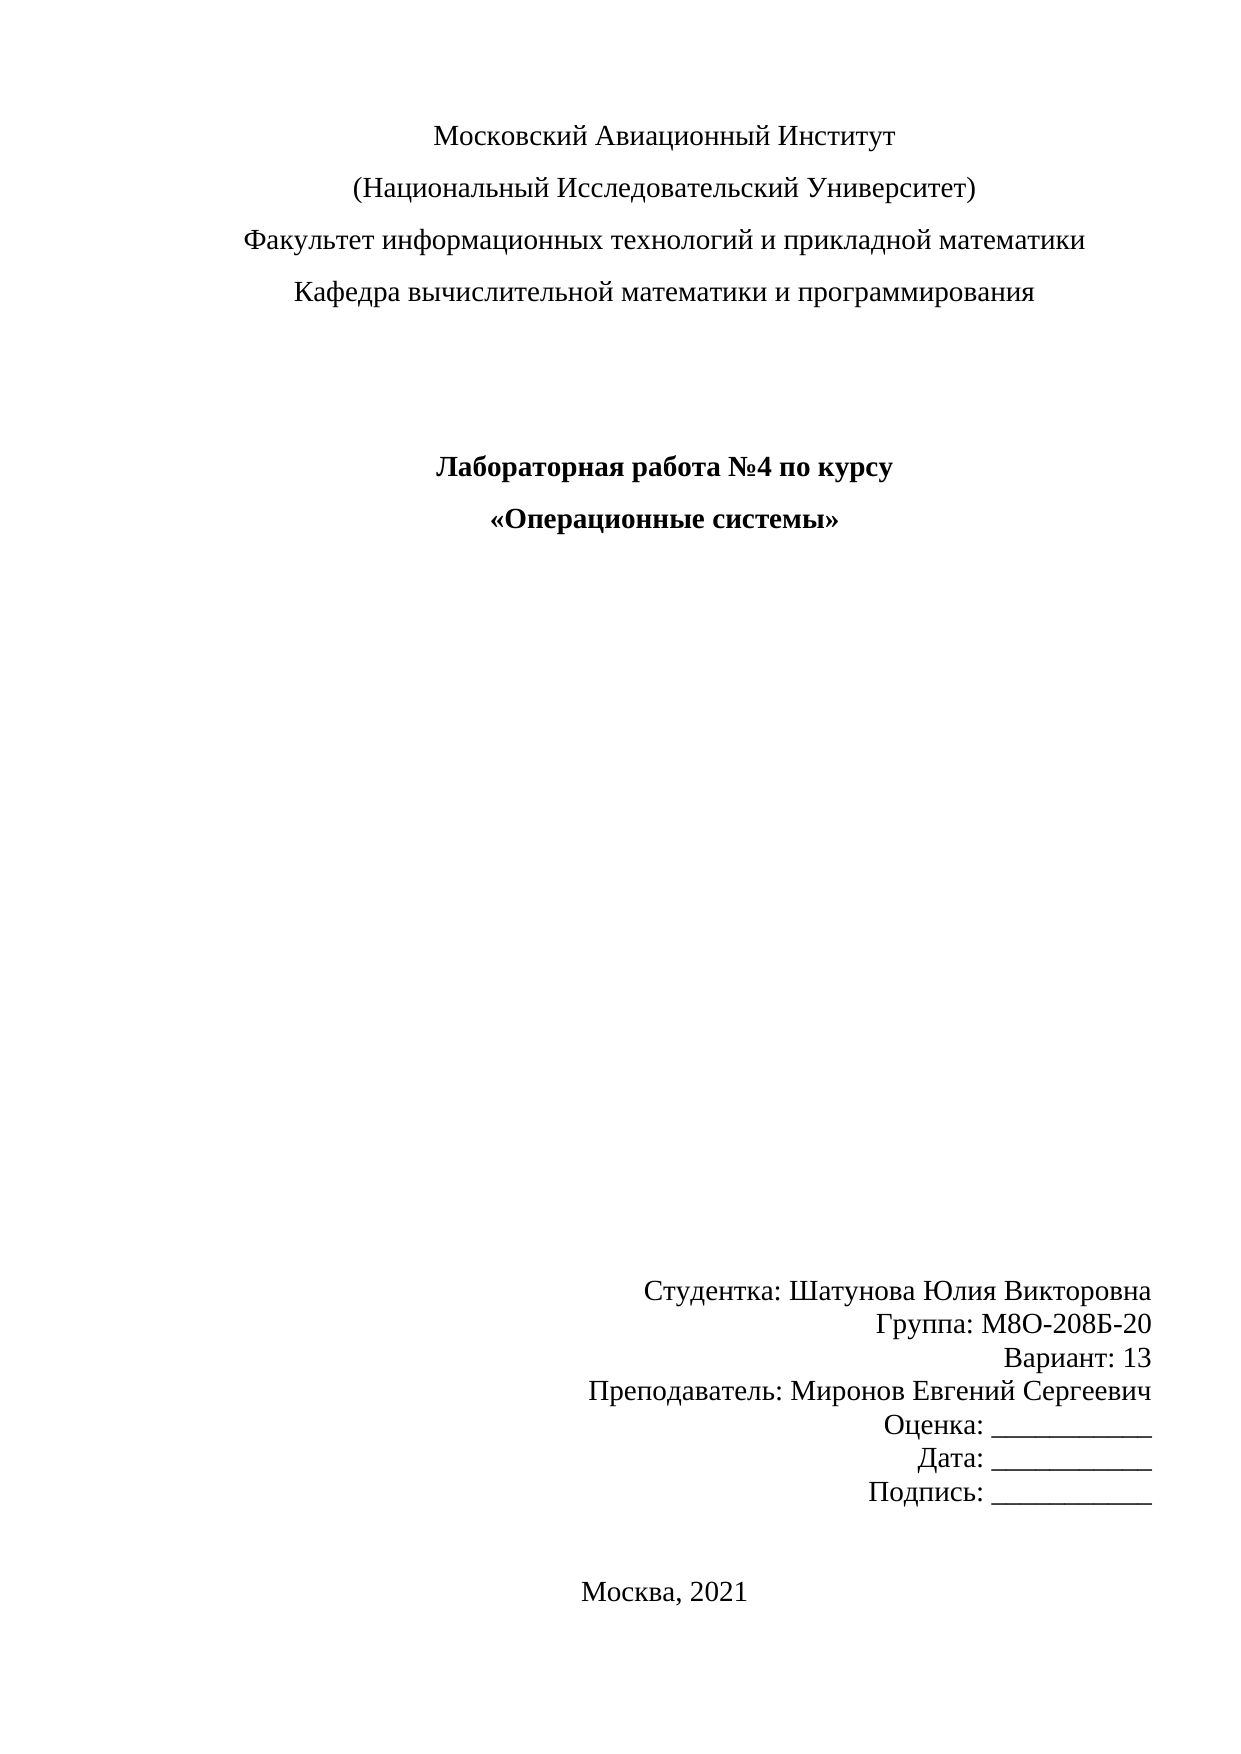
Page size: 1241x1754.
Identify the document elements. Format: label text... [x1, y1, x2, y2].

text Московский Авиационный Институт [177, 118, 1152, 152]
text Подпись: ___________ [177, 1474, 1152, 1507]
text Вариант: 13 [767, 1340, 1152, 1373]
text Группа: М8О-208Б-20 [767, 1306, 1152, 1340]
text Москва, 2021 [177, 1574, 1152, 1608]
text Оценка: ___________ [177, 1407, 1152, 1440]
text «Операционные системы» [177, 501, 1152, 535]
text Преподаватель: Миронов Евгений Сергеевич [177, 1373, 1152, 1407]
text Студентка: Шатунова Юлия Викторовна [177, 1273, 1152, 1306]
text Кафедра вычислительной математики и программирования [177, 274, 1152, 307]
text Факультет информационных технологий и прикладной математики [177, 222, 1152, 255]
text Дата: ___________ [177, 1440, 1152, 1474]
text Лабораторная работа №4 по курсу [177, 449, 1152, 483]
text (Национальный Исследовательский Университет) [177, 170, 1152, 203]
